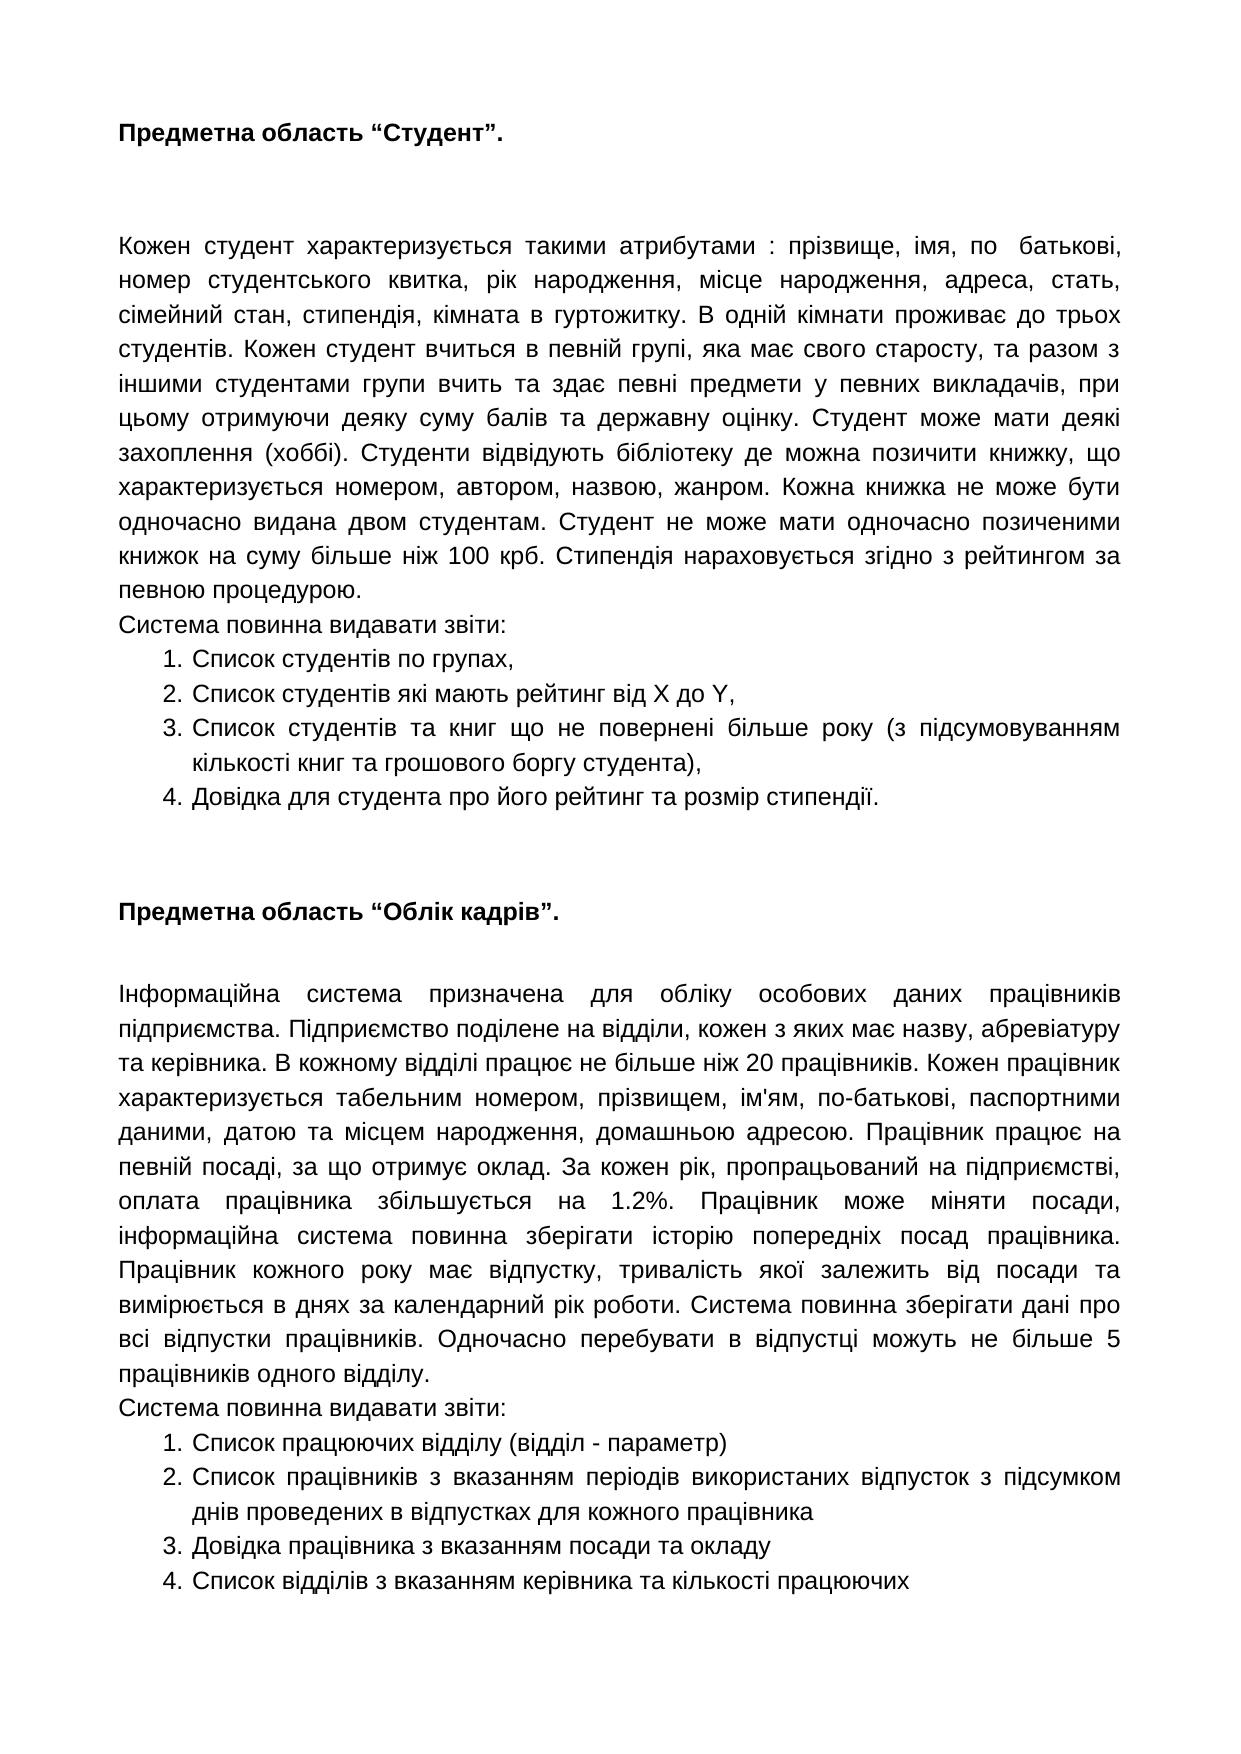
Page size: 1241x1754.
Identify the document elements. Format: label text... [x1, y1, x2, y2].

list Список працюючих відділу (відділ - параметр) [162, 1428, 1122, 1456]
list Cписок студентів які мають рейтинг від X до Y, [162, 679, 1122, 708]
list Список працівників з вказанням періодів використаних відпусток з підсумком днів проведених в відпустках для кожного працівника [162, 1462, 1122, 1525]
list Довідка працівника з вказанням посади та окладу [162, 1531, 1122, 1560]
text Система повинна видавати звіти: [118, 1393, 1122, 1422]
list Cписок студентів та книг що не повернені більше року (з підсумовуванням кількості книг та грошового боргу студента), [162, 713, 1122, 777]
text Предметна область “Облік кадрів”. [118, 897, 1122, 926]
text Інформаційна система призначена для обліку особових даних працівників підприємства. Підприємство поділене на відділи, кожен з яких має назву, абревіатуру та керівника. В кожному відділі працює не більше ніж 20 працівників. Кожен працівник характеризується табельним номером, прізвищем, ім'ям, по-батькові, паспортними даними, датою та місцем народження, домашньою адресою. Працівник працює на певній посаді, за що отримує оклад. За кожен рік, пропрацьований на підприємстві, оплата працівника збільшується на 1.2%. Працівник може міняти посади, інформаційна система повинна зберігати історію попередніх посад працівника. Працівник кожного року має відпустку, тривалість якої залежить від посади та вимірюється в днях за календарний рік роботи. Система повинна зберігати дані про всі відпустки працівників. Одночасно перебувати в відпустці можуть не більше 5 працівників одного відділу. [118, 979, 1122, 1387]
text Кожен студент характеризується такими атрибутами : прізвище, імя, по батькові, номер студентського квитка, рік народження, місце народження, адреса, стать, сімейний стан, стипендія, кімната в гуртожитку. В одній кімнати проживає до трьох студентів. Кожен студент вчиться в певній групі, яка має свого старосту, та разом з іншими студентами групи вчить та здає певні предмети у певних викладачів, при цьому отримуючи деяку суму балів та державну оцінку. Студент може мати деякі захоплення (хоббі). Студенти відвідують бібліотеку де можна позичити книжку, що характеризується номером, автором, назвою, жанром. Кожна книжка не може бути одночасно видана двом студентам. Студент не може мати одночасно позиченими книжок на суму більше ніж 100 крб. Стипендія нараховується згідно з рейтингом за певною процедурою. [118, 231, 1122, 604]
text Система повинна видавати звіти: [118, 610, 1122, 639]
text Предметна область “Студент”. [118, 118, 1122, 147]
list Список відділів з вказанням керівника та кількості працюючих [162, 1566, 1122, 1594]
list Cписок студентів по групах, [162, 644, 1122, 673]
list Довідка для студента про його рейтинг та розмір стипендії. [162, 782, 1122, 811]
